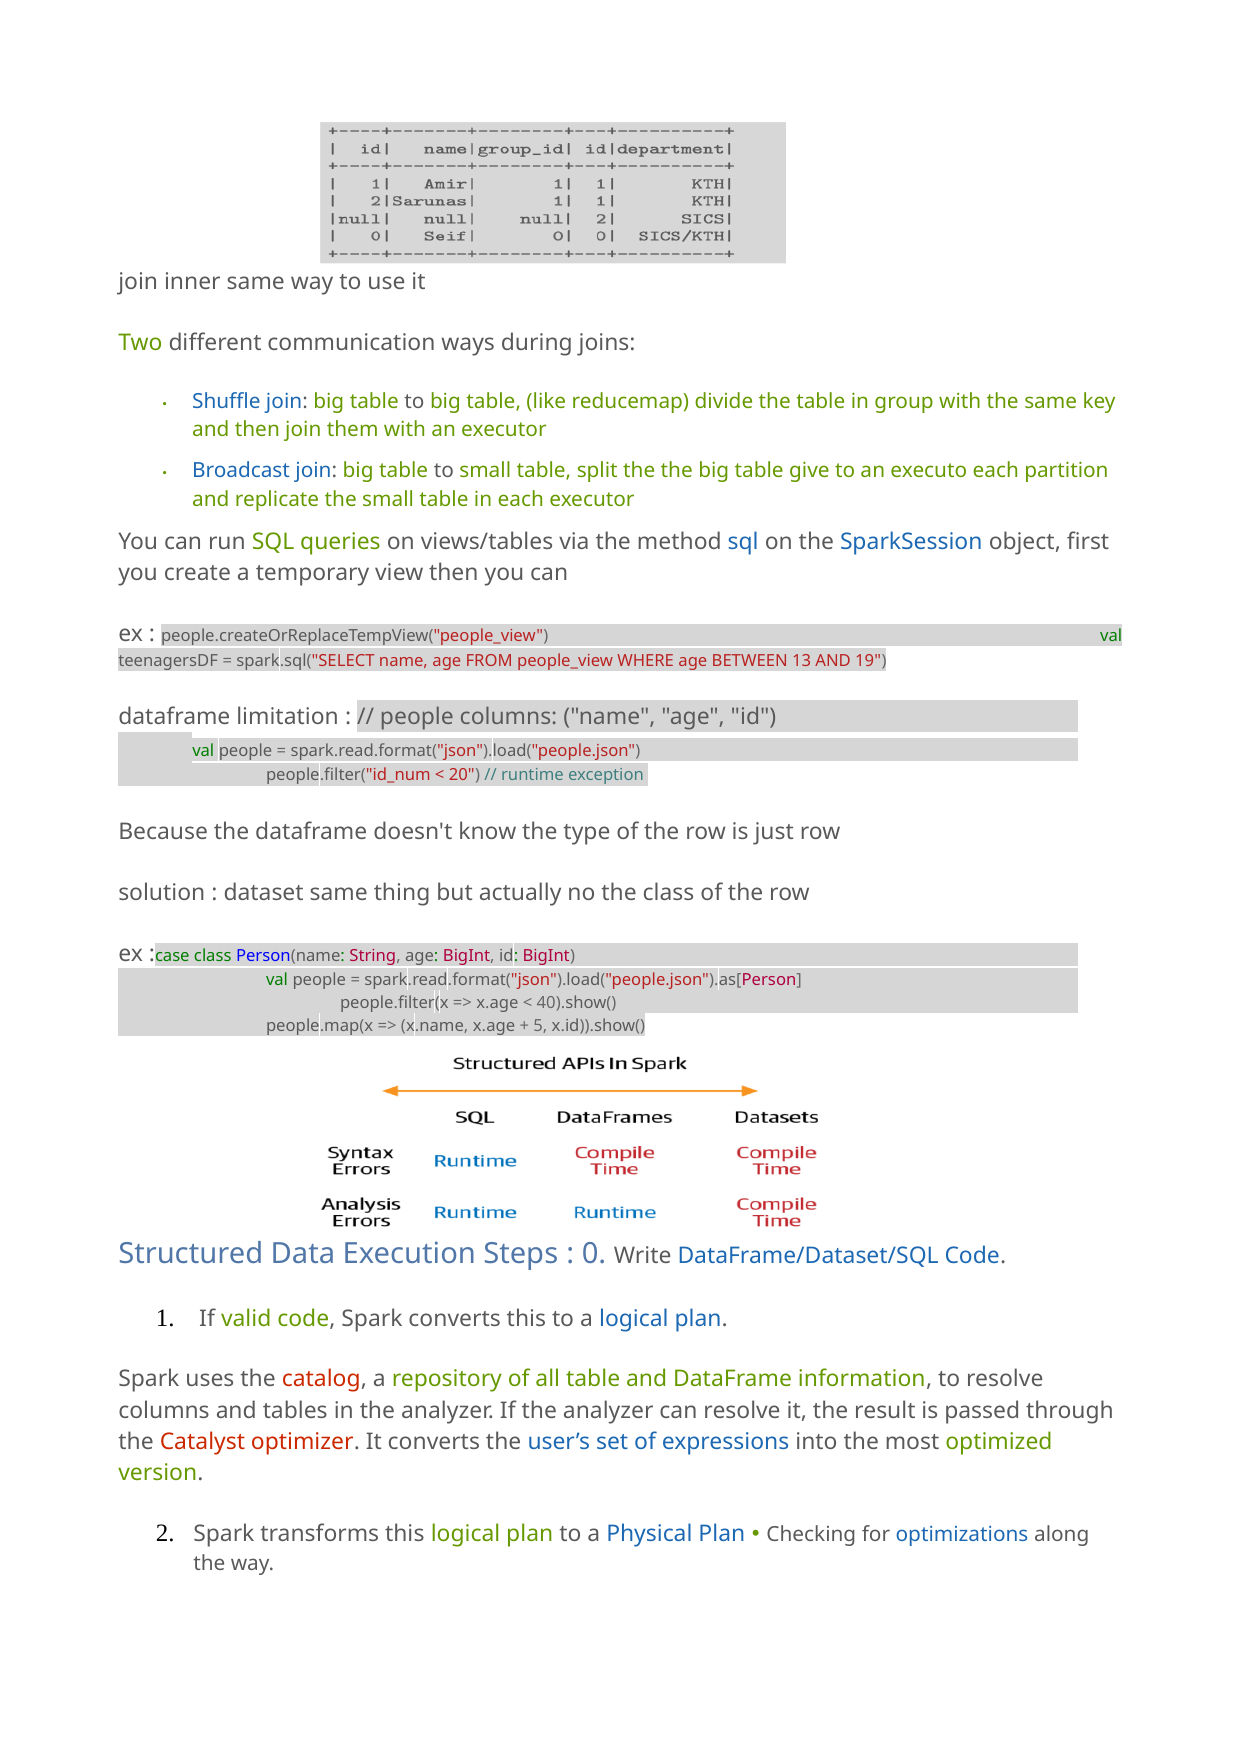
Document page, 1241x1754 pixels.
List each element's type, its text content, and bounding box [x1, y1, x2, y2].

list If valid code, Spark converts this to a logical plan. [156, 1302, 1122, 1333]
text Structured Data Execution Steps : 0. Write DataFrame/Dataset/SQL Code. [118, 1065, 1122, 1272]
list Broadcast join: big table to small table, split the the big table give to an executo each partition and replicate the small table in each executor [162, 456, 1122, 512]
text You can run SQL queries on views/tables via the method sql on the SparkSession object, first you create a temporary view then you can [118, 525, 1122, 587]
text dataframe limitation : // people columns: ("name", "age", "id") val people = spark.read.format("json").load("people.json") people.filter("id_num < 20") // runtime exception [118, 700, 1122, 786]
text Spark uses the catalog, a repository of all table and DataFrame information, to resolve columns and tables in the analyzer. If the analyzer can resolve it, the result is passed through the Catalyst optimizer. It converts the user’s set of expressions into the most optimized version. [118, 1362, 1122, 1487]
picture [315, 118, 786, 265]
text solution : dataset same thing but actually no the class of the row [118, 876, 1122, 907]
text Because the dataframe doesn't know the type of the row is just row [118, 815, 1122, 846]
text ex : people.createOrReplaceTempView("people_view") val teenagersDF = spark.sql("SELECT name, age FROM people_view WHERE age BETWEEN 13 AND 19") [118, 617, 1122, 671]
picture [260, 1042, 850, 1233]
list Spark transforms this logical plan to a Physical Plan • Checking for optimizations along the way. [156, 1517, 1122, 1577]
text join inner same way to use it [118, 118, 1122, 296]
text Two different communication ways during joins: [118, 325, 1122, 357]
list Shuffle join: big table to big table, (like reducemap) divide the table in group with the same key and then join them with an executor [162, 386, 1122, 443]
text ex :case class Person(name: String, age: BigInt, id: BigInt) val people = spark.read.format("json").load("people.json").as[Person] people.filter(x => x.age < 40).show() people.map(x => (x.name, x.age + 5, x.id)).show() [118, 936, 1122, 1036]
